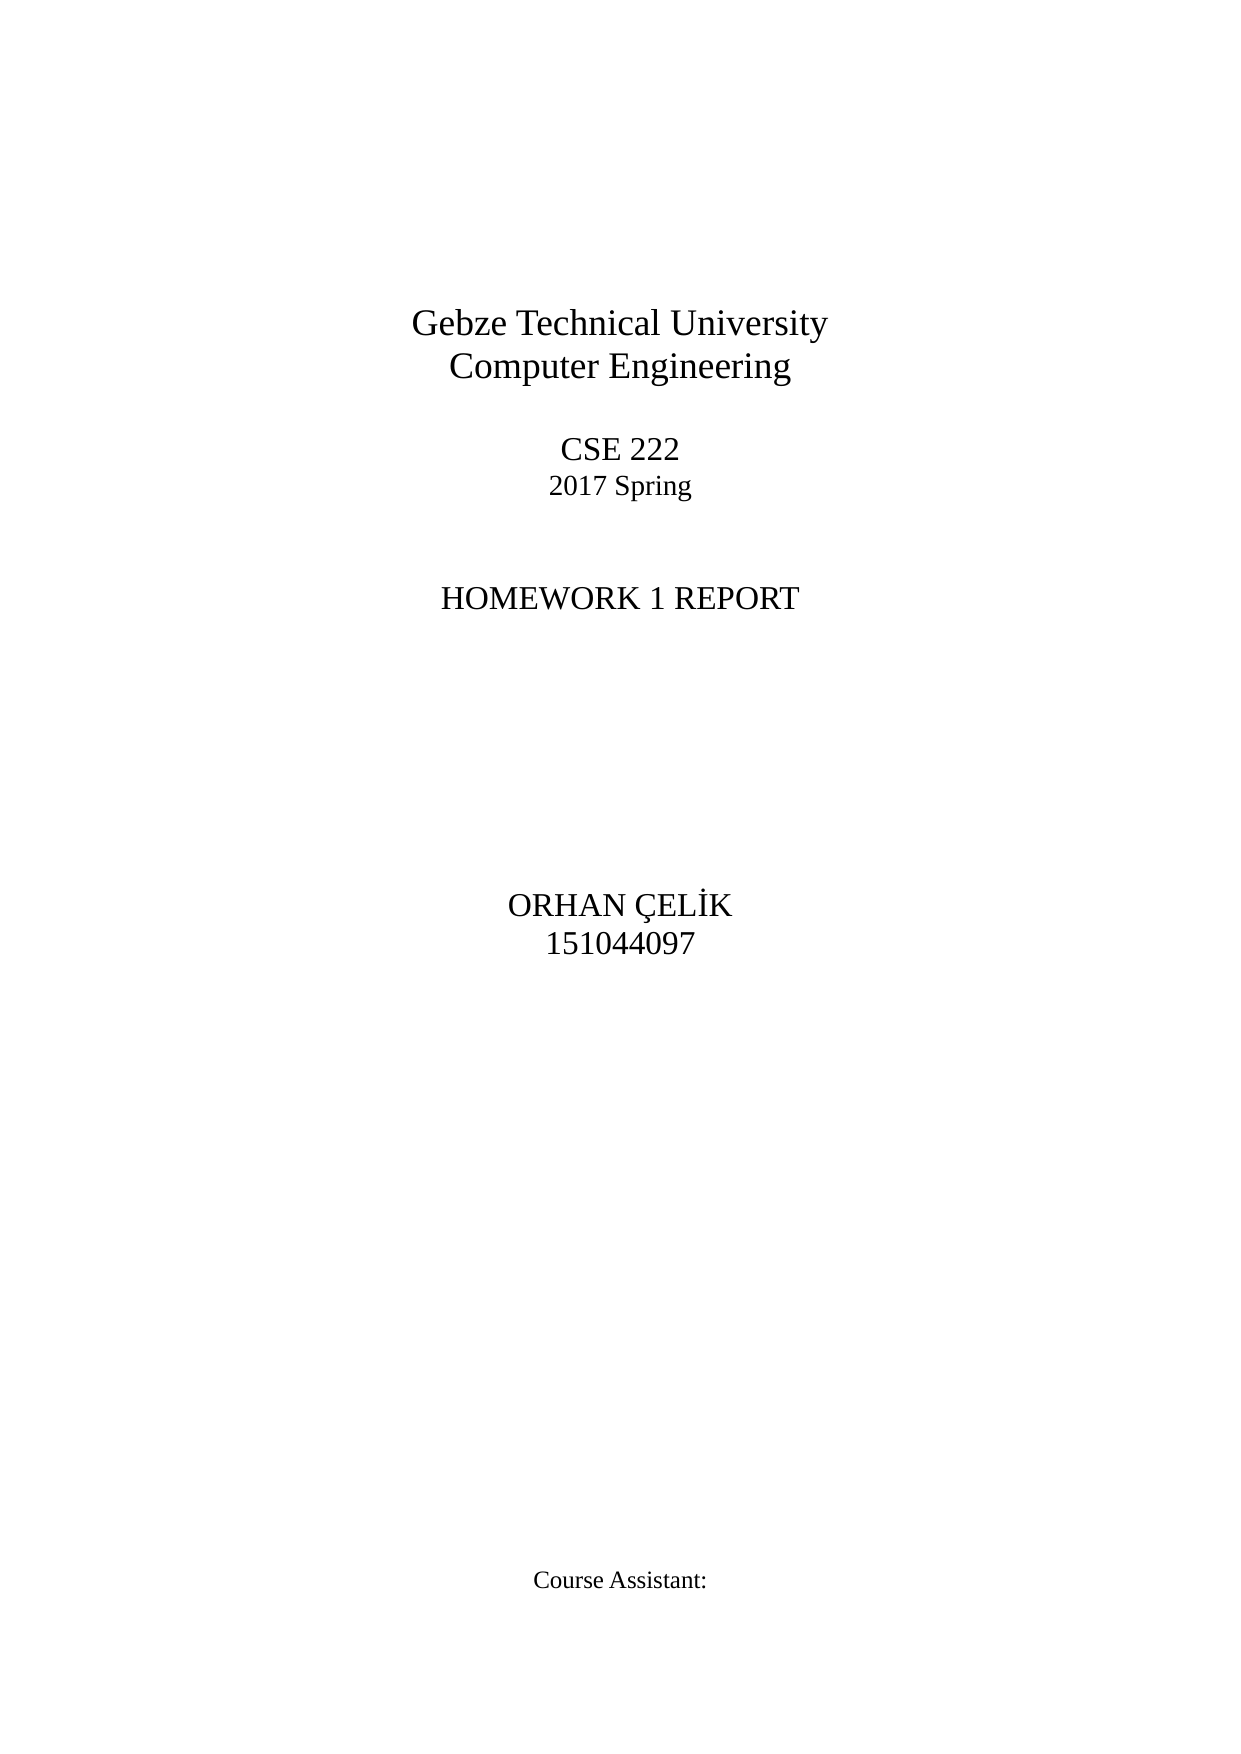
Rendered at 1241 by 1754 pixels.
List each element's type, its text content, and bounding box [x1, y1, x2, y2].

text 151044097 [118, 923, 1122, 961]
text Course Assistant: [118, 1565, 1122, 1594]
text 2017 Spring [118, 468, 1122, 501]
text HOMEWORK 1 REPORT [118, 578, 1122, 616]
text ORHAN ÇELİK [118, 885, 1122, 923]
text CSE 222 [118, 429, 1122, 468]
text Computer Engineering [118, 343, 1122, 386]
text Gebze Technical University [118, 300, 1122, 343]
